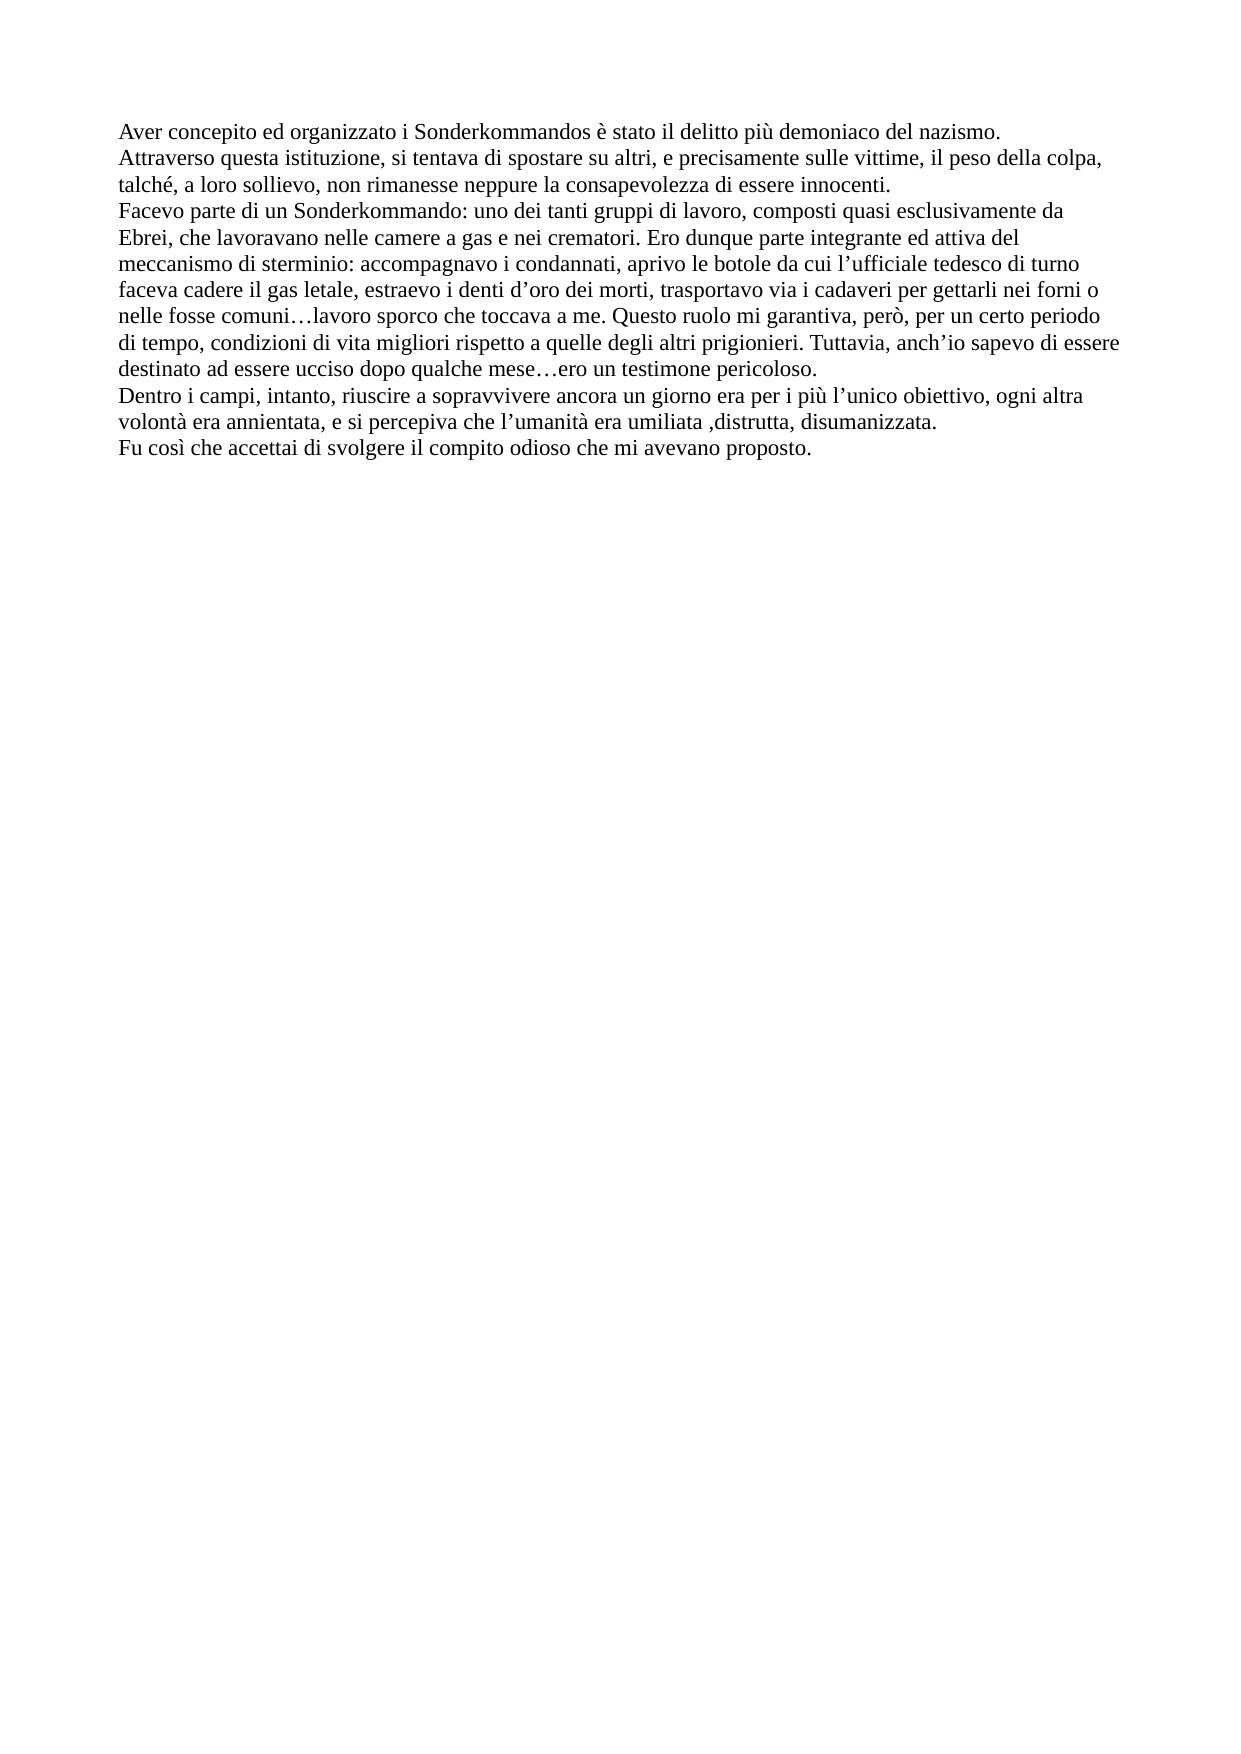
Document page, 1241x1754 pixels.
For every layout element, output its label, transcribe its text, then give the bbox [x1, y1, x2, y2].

text Dentro i campi, intanto, riuscire a sopravvivere ancora un giorno era per i più l’unico obiettivo, ogni altra volontà era annientata, e si percepiva che l’umanità era umiliata ,distrutta, disumanizzata. [118, 382, 1122, 434]
text Facevo parte di un Sonderkommando: uno dei tanti gruppi di lavoro, composti quasi esclusivamente da Ebrei, che lavoravano nelle camere a gas e nei crematori. Ero dunque parte integrante ed attiva del meccanismo di sterminio: accompagnavo i condannati, aprivo le botole da cui l’ufficiale tedesco di turno faceva cadere il gas letale, estraevo i denti d’oro dei morti, trasportavo via i cadaveri per gettarli nei forni o nelle fosse comuni…lavoro sporco che toccava a me. Questo ruolo mi garantiva, però, per un certo periodo di tempo, condizioni di vita migliori rispetto a quelle degli altri prigionieri. Tuttavia, anch’io sapevo di essere destinato ad essere ucciso dopo qualche mese…ero un testimone pericoloso. [118, 197, 1122, 382]
text Aver concepito ed organizzato i Sonderkommandos è stato il delitto più demoniaco del nazismo. [118, 118, 1122, 144]
text Fu così che accettai di svolgere il compito odioso che mi avevano proposto. [118, 434, 1122, 461]
text Attraverso questa istituzione, si tentava di spostare su altri, e precisamente sulle vittime, il peso della colpa, talché, a loro sollievo, non rimanesse neppure la consapevolezza di essere innocenti. [118, 144, 1122, 197]
